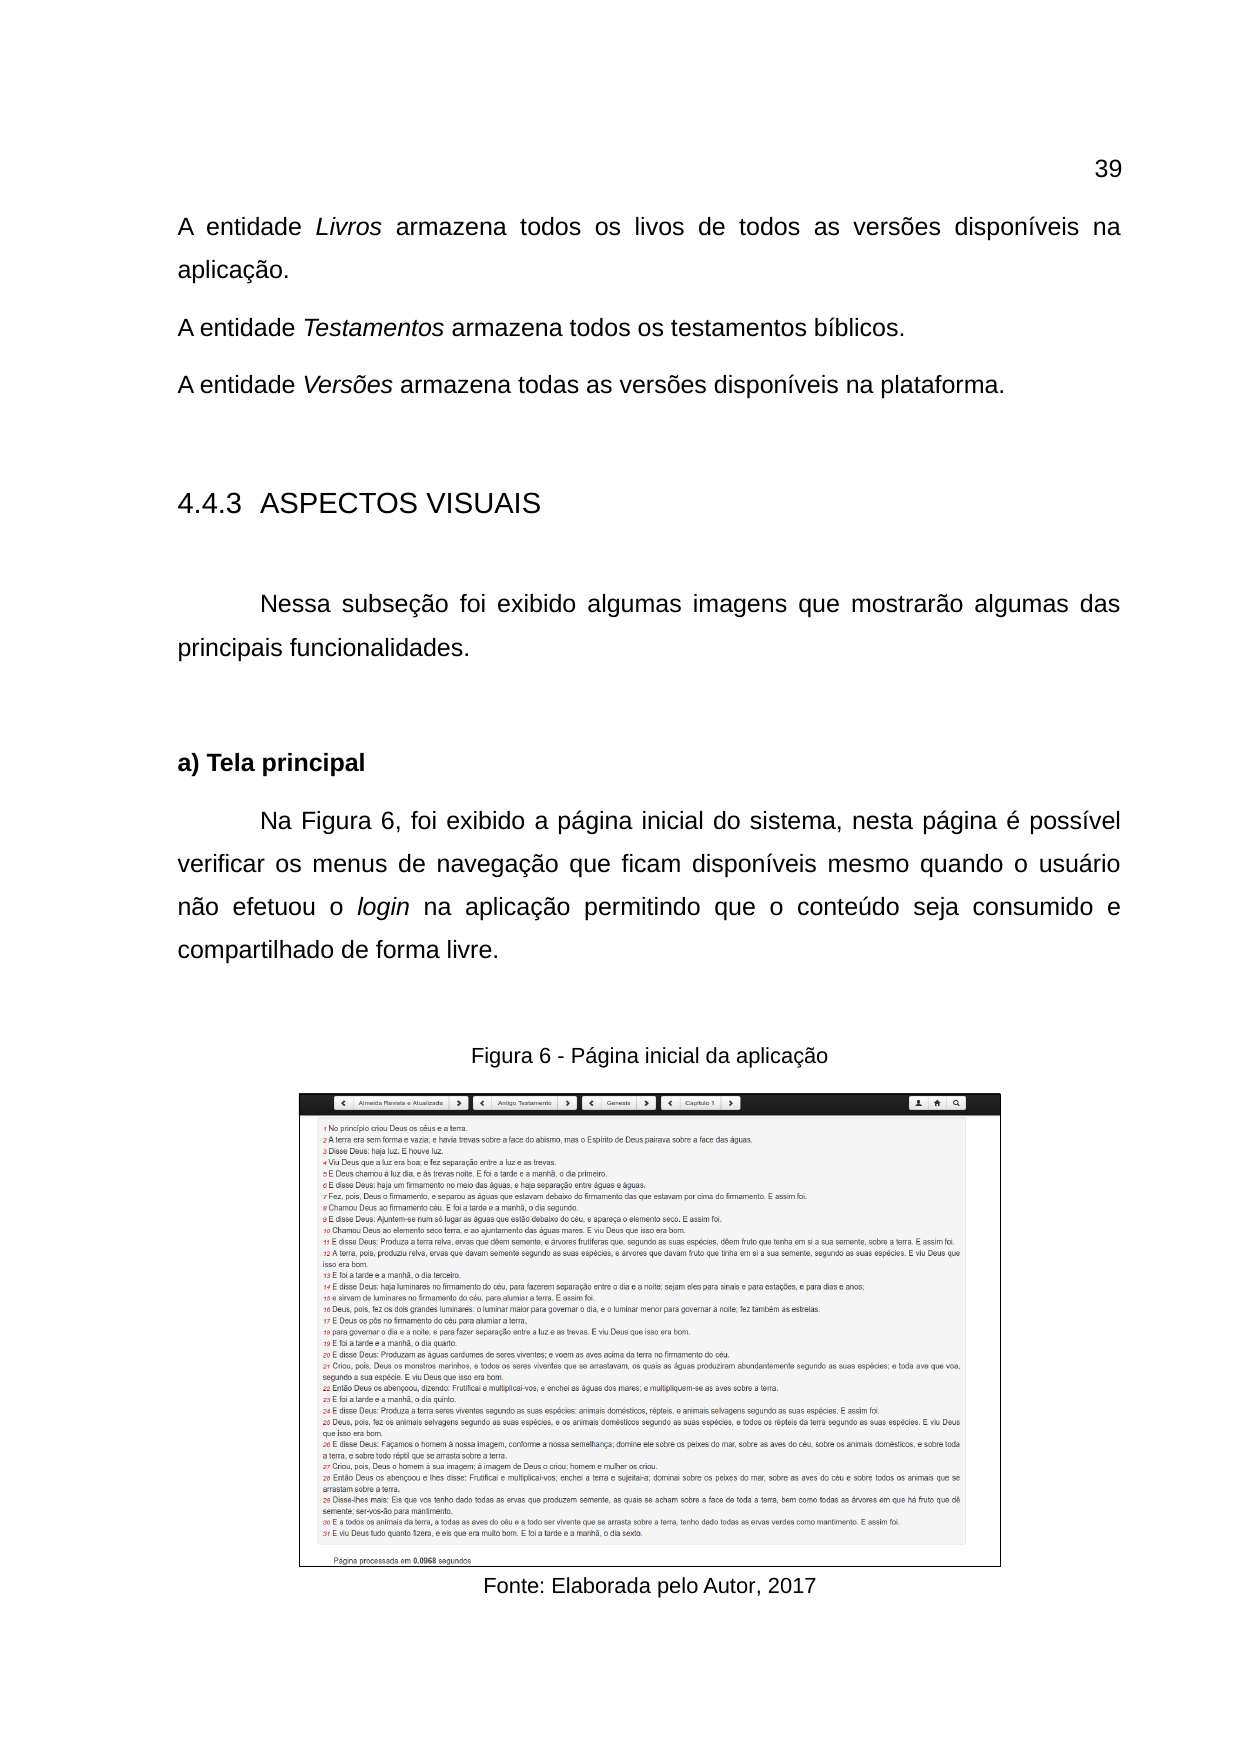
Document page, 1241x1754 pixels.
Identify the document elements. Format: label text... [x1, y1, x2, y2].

text Nessa subseção foi exibido algumas imagens que mostrarão algumas das principais funcionalidades. [177, 589, 1122, 661]
text A entidade Versões armazena todas as versões disponíveis na plataforma. [177, 370, 1122, 399]
text Fonte: Elaborada pelo Autor, 2017 [177, 1573, 1122, 1598]
picture [300, 1095, 1000, 1566]
text A entidade Testamentos armazena todos os testamentos bíblicos. [177, 313, 1122, 341]
text A entidade Livros armazena todos os livos de todos as versões disponíveis na aplicação. [177, 212, 1122, 284]
text Na Figura 6, foi exibido a página inicial do sistema, nesta página é possível verificar os menus de navegação que ficam disponíveis mesmo quando o usuário não efetuou o login na aplicação permitindo que o conteúdo seja consumido e compartilhado de forma livre. [177, 806, 1122, 964]
text Figura 6 - Página inicial da aplicação [177, 1043, 1122, 1068]
subtitle ASPECTOS VISUAIS [177, 486, 1122, 519]
text a) Tela principal [177, 748, 1122, 777]
